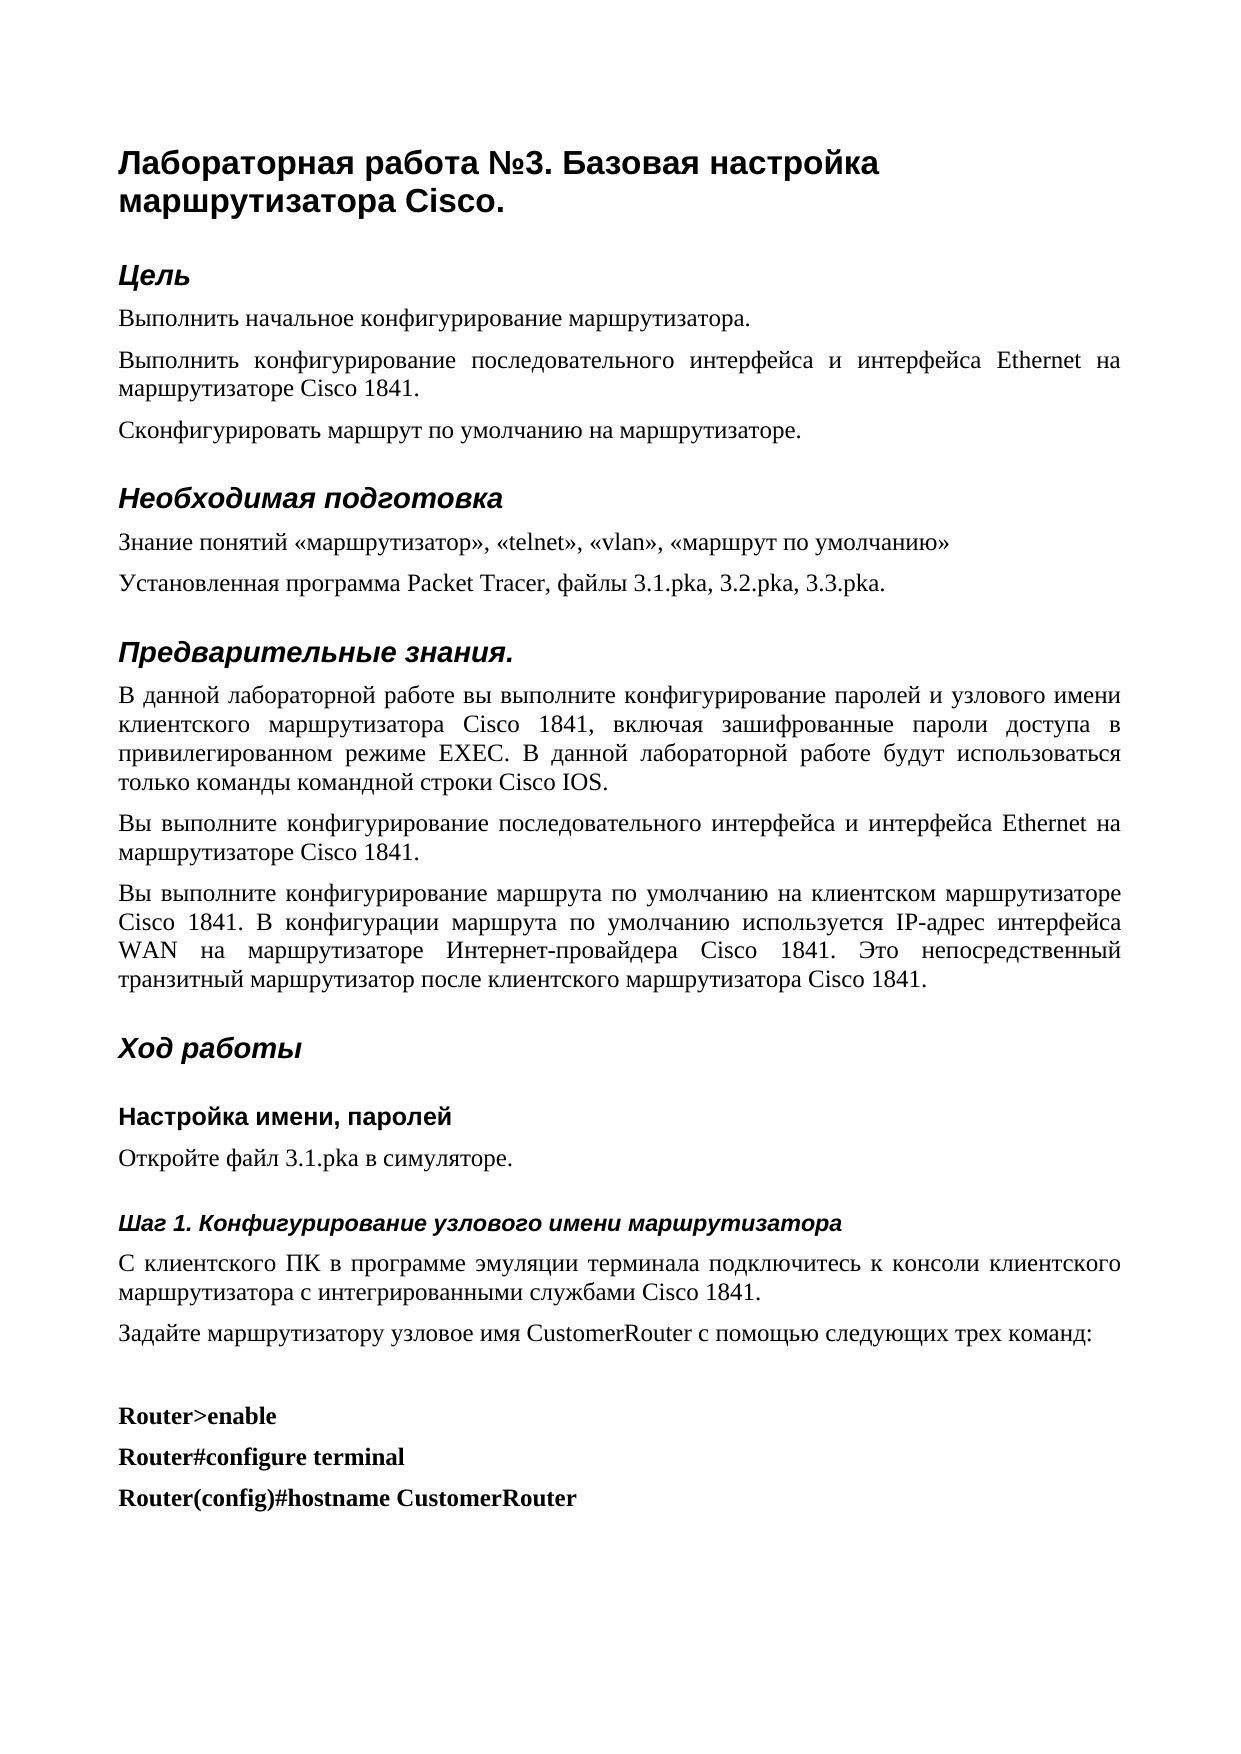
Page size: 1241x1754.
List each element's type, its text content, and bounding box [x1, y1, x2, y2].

subtitle Ход работы [118, 1031, 1122, 1064]
subtitle Цель [118, 257, 1122, 291]
subtitle Лабораторная работа №3. Базовая настройка маршрутизатора Сisco. [118, 143, 1122, 220]
text Сконфигурировать маршрут по умолчанию на маршрутизаторе. [118, 415, 1122, 443]
text Router(config)#hostname CustomerRouter [118, 1483, 1122, 1512]
subtitle Настройка имени, паролей [118, 1102, 1122, 1130]
text Вы выполните конфигурирование последовательного интерфейса и интерфейса Ethernet на маршрутизаторе Cisco 1841. [118, 808, 1122, 866]
text Выполнить начальное конфигурирование маршрутизатора. [118, 303, 1122, 332]
text Задайте маршрутизатору узловое имя CustomerRouter с помощью следующих трех команд: [118, 1318, 1122, 1347]
text Вы выполните конфигурирование маршрута по умолчанию на клиентском маршрутизаторе Cisco 1841. В конфигурации маршрута по умолчанию используется IP-адрес интерфейса WAN на маршрутизаторе Интернет-провайдера Cisco 1841. Это непосредственный транзитный маршрутизатор после клиентского маршрутизатора Cisco 1841. [118, 878, 1122, 993]
text Router#configure terminal [118, 1442, 1122, 1471]
subtitle Необходимая подготовка [118, 481, 1122, 514]
subtitle Предварительные знания. [118, 634, 1122, 668]
text В данной лабораторной работе вы выполните конфигурирование паролей и узлового имени клиентского маршрутизатора Cisco 1841, включая зашифрованные пароли доступа в привилегированном режиме EXEC. В данной лабораторной работе будут использоваться только команды командной строки Cisco IOS. [118, 681, 1122, 796]
subtitle Шаг 1. Конфигурирование узлового имени маршрутизатора [118, 1209, 1122, 1236]
text Router>enable [118, 1401, 1122, 1430]
text Знание понятий «маршрутизатор», «telnet», «vlan», «маршрут по умолчанию» [118, 527, 1122, 556]
text Установленная программа Packet Tracer, файлы 3.1.pka, 3.2.pka, 3.3.pka. [118, 568, 1122, 597]
text Откройте файл 3.1.pka в симуляторе. [118, 1143, 1122, 1172]
text С клиентского ПК в программе эмуляции терминала подключитесь к консоли клиентского маршрутизатора с интегрированными службами Cisco 1841. [118, 1248, 1122, 1306]
text Выполнить конфигурирование последовательного интерфейса и интерфейса Ethernet на маршрутизаторе Cisco 1841. [118, 345, 1122, 402]
